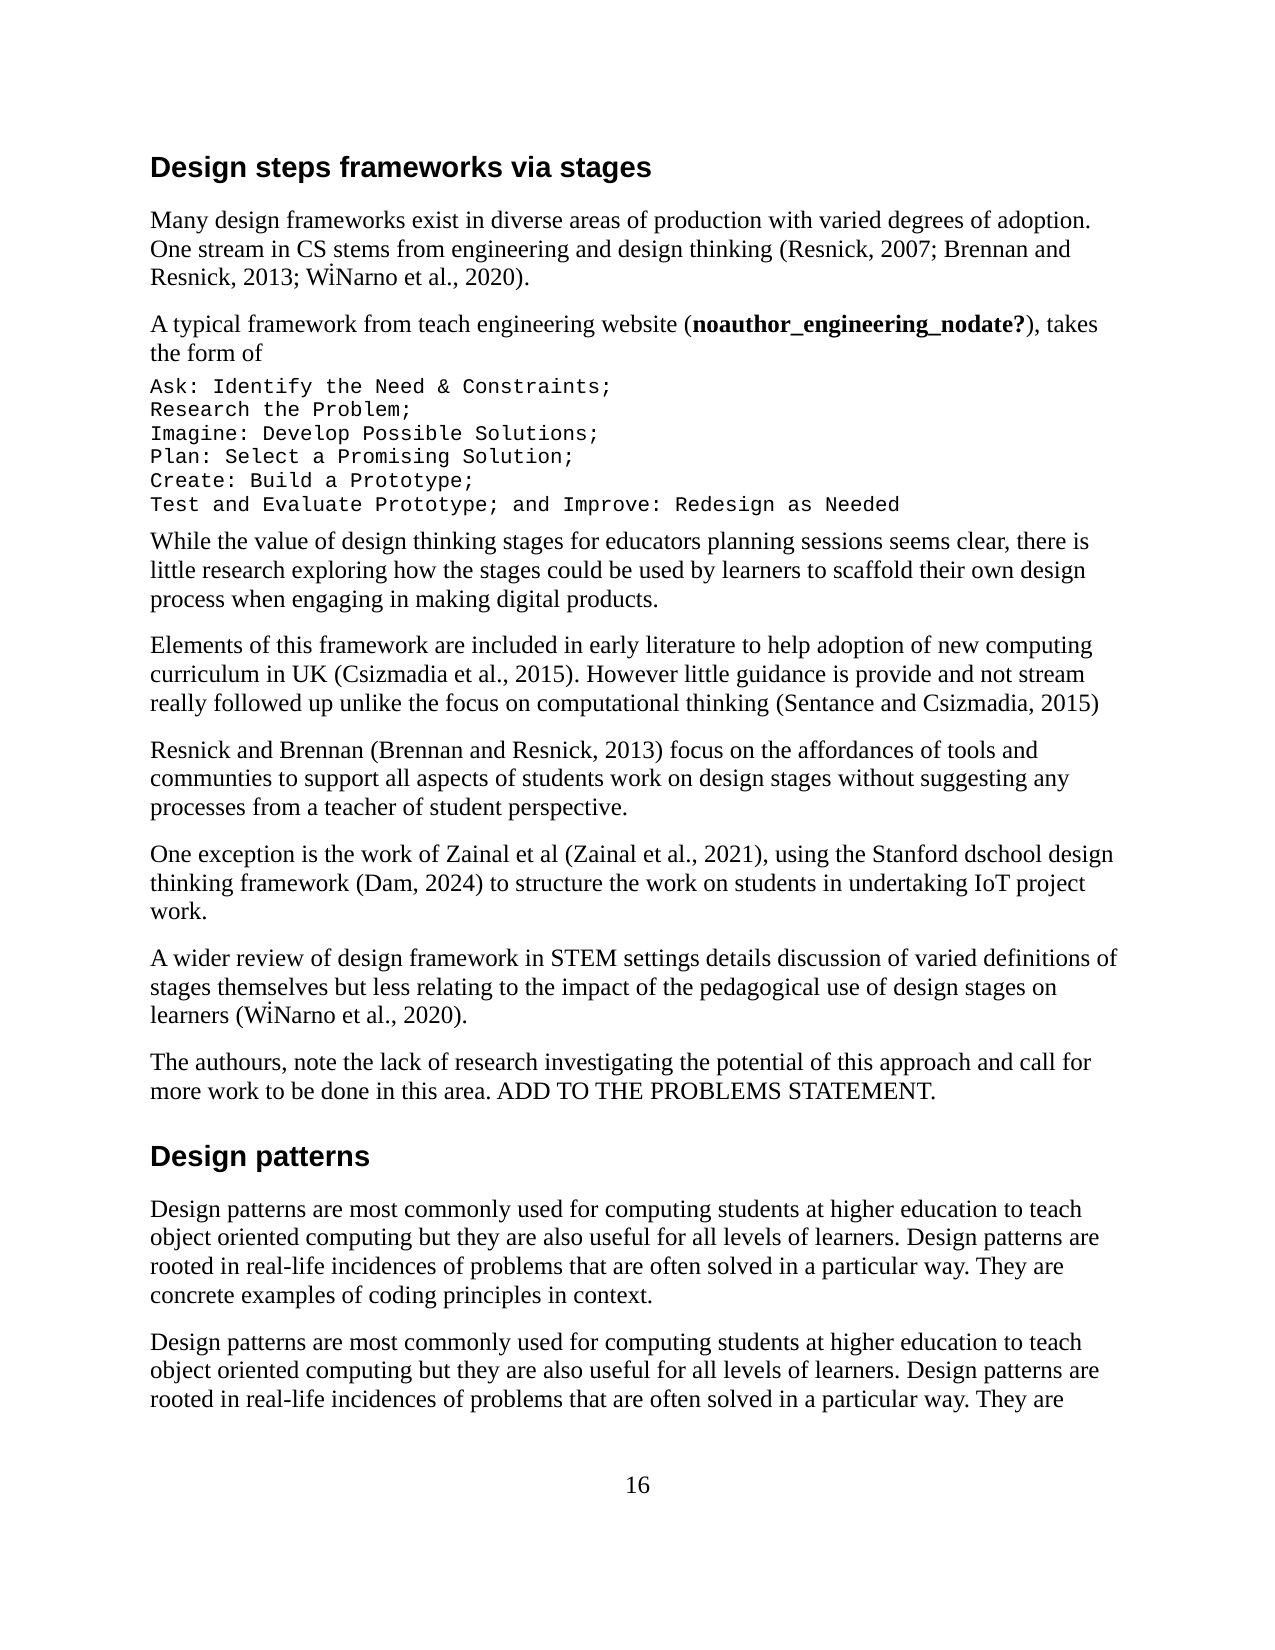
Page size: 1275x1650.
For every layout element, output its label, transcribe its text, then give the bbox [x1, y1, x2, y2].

text Design patterns are most commonly used for computing students at higher education to teach object oriented computing but they are also useful for all levels of learners. Design patterns are rooted in real-life incidences of problems that are often solved in a particular way. They are [150, 1327, 1125, 1413]
subtitle Design steps frameworks via stages [150, 150, 1125, 183]
text Ask: Identify the Need & Constraints; [150, 376, 1125, 399]
text A wider review of design framework in STEM settings details discussion of varied definitions of stages themselves but less relating to the impact of the pedagogical use of design stages on learners (Wi̇Narno et al., 2020). [150, 943, 1125, 1029]
subtitle Design patterns [150, 1139, 1125, 1172]
text Resnick and Brennan (Brennan and Resnick, 2013) focus on the affordances of tools and communties to support all aspects of students work on design stages without suggesting any processes from a teacher of student perspective. [150, 735, 1125, 821]
text One exception is the work of Zainal et al (Zainal et al., 2021), using the Stanford dschool design thinking framework (Dam, 2024) to structure the work on students in undertaking IoT project work. [150, 839, 1125, 925]
text The authours, note the lack of research investigating the potential of this approach and call for more work to be done in this area. ADD TO THE PROBLEMS STATEMENT. [150, 1047, 1125, 1105]
text A typical framework from teach engineering website (noauthor_engineering_nodate?), takes the form of [150, 309, 1125, 367]
text Design patterns are most commonly used for computing students at higher education to teach object oriented computing but they are also useful for all levels of learners. Design patterns are rooted in real-life incidences of problems that are often solved in a particular way. They are concrete examples of coding principles in context. [150, 1194, 1125, 1309]
text While the value of design thinking stages for educators planning sessions seems clear, there is little research exploring how the stages could be used by learners to scaffold their own design process when engaging in making digital products. [150, 526, 1125, 613]
text Many design frameworks exist in diverse areas of production with varied degrees of adoption. One stream in CS stems from engineering and design thinking (Resnick, 2007; Brennan and Resnick, 2013; Wi̇Narno et al., 2020). [150, 205, 1125, 291]
text Plan: Select a Promising Solution; [150, 447, 1125, 470]
text Imagine: Develop Possible Solutions; [150, 423, 1125, 447]
text Test and Evaluate Prototype; and Improve: Redesign as Needed [150, 494, 1125, 517]
text Elements of this framework are included in early literature to help adoption of new computing curriculum in UK (Csizmadia et al., 2015). However little guidance is provide and not stream really followed up unlike the focus on computational thinking (Sentance and Csizmadia, 2015) [150, 631, 1125, 717]
text Create: Build a Prototype; [150, 470, 1125, 494]
text Research the Problem; [150, 399, 1125, 423]
